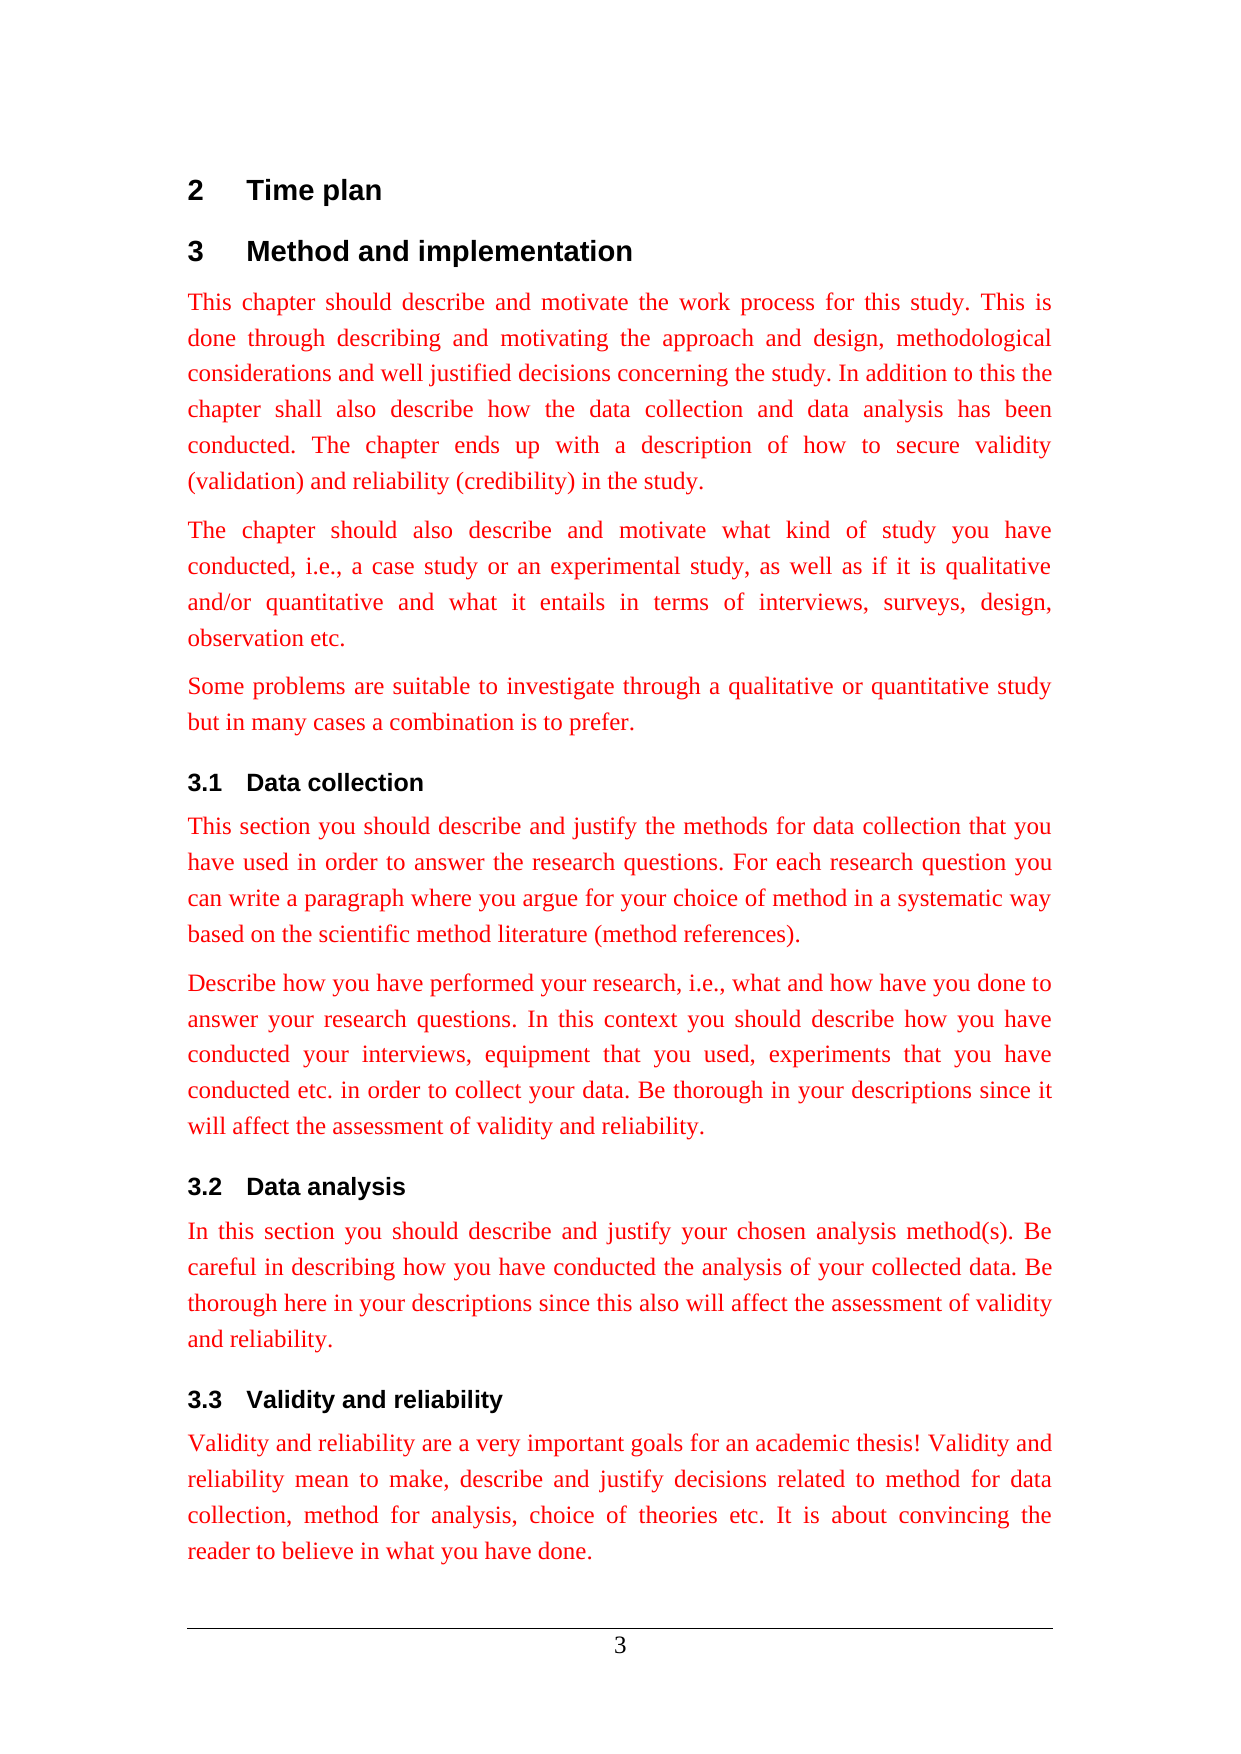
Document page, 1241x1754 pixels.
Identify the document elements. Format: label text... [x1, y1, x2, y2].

text The chapter should also describe and motivate what kind of study you have conducted, i.e., a case study or an experimental study, as well as if it is qualitative and/or quantitative and what it entails in terms of interviews, surveys, design, observation etc. [187, 515, 1053, 651]
subtitle Data collection [187, 768, 1053, 797]
text This section you should describe and justify the methods for data collection that you have used in order to answer the research questions. For each research question you can write a paragraph where you argue for your choice of method in a systematic way based on the scientific method literature (method references). [187, 811, 1053, 948]
subtitle Method and implementation [187, 234, 1053, 267]
text Some problems are suitable to investigate through a qualitative or quantitative study but in many cases a combination is to prefer. [187, 671, 1053, 736]
subtitle Data analysis [187, 1172, 1053, 1201]
text In this section you should describe and justify your chosen analysis method(s). Be careful in describing how you have conducted the analysis of your collected data. Be thorough here in your descriptions since this also will affect the assessment of validity and reliability. [187, 1216, 1053, 1352]
subtitle Time plan [187, 173, 1053, 206]
text Describe how you have performed your research, i.e., what and how have you done to answer your research questions. In this context you should describe how you have conducted your interviews, equipment that you used, experiments that you have conducted etc. in order to collect your data. Be thorough in your descriptions since it will affect the assessment of validity and reliability. [187, 968, 1053, 1140]
subtitle Validity and reliability [187, 1385, 1053, 1413]
text This chapter should describe and motivate the work process for this study. This is done through describing and motivating the approach and design, methodological considerations and well justified decisions concerning the study. In addition to this the chapter shall also describe how the data collection and data analysis has been conducted. The chapter ends up with a description of how to secure validity (validation) and reliability (credibility) in the study. [187, 287, 1053, 495]
text Validity and reliability are a very important goals for an academic thesis! Validity and reliability mean to make, describe and justify decisions related to method for data collection, method for analysis, choice of theories etc. It is about convincing the reader to believe in what you have done. [187, 1428, 1053, 1565]
